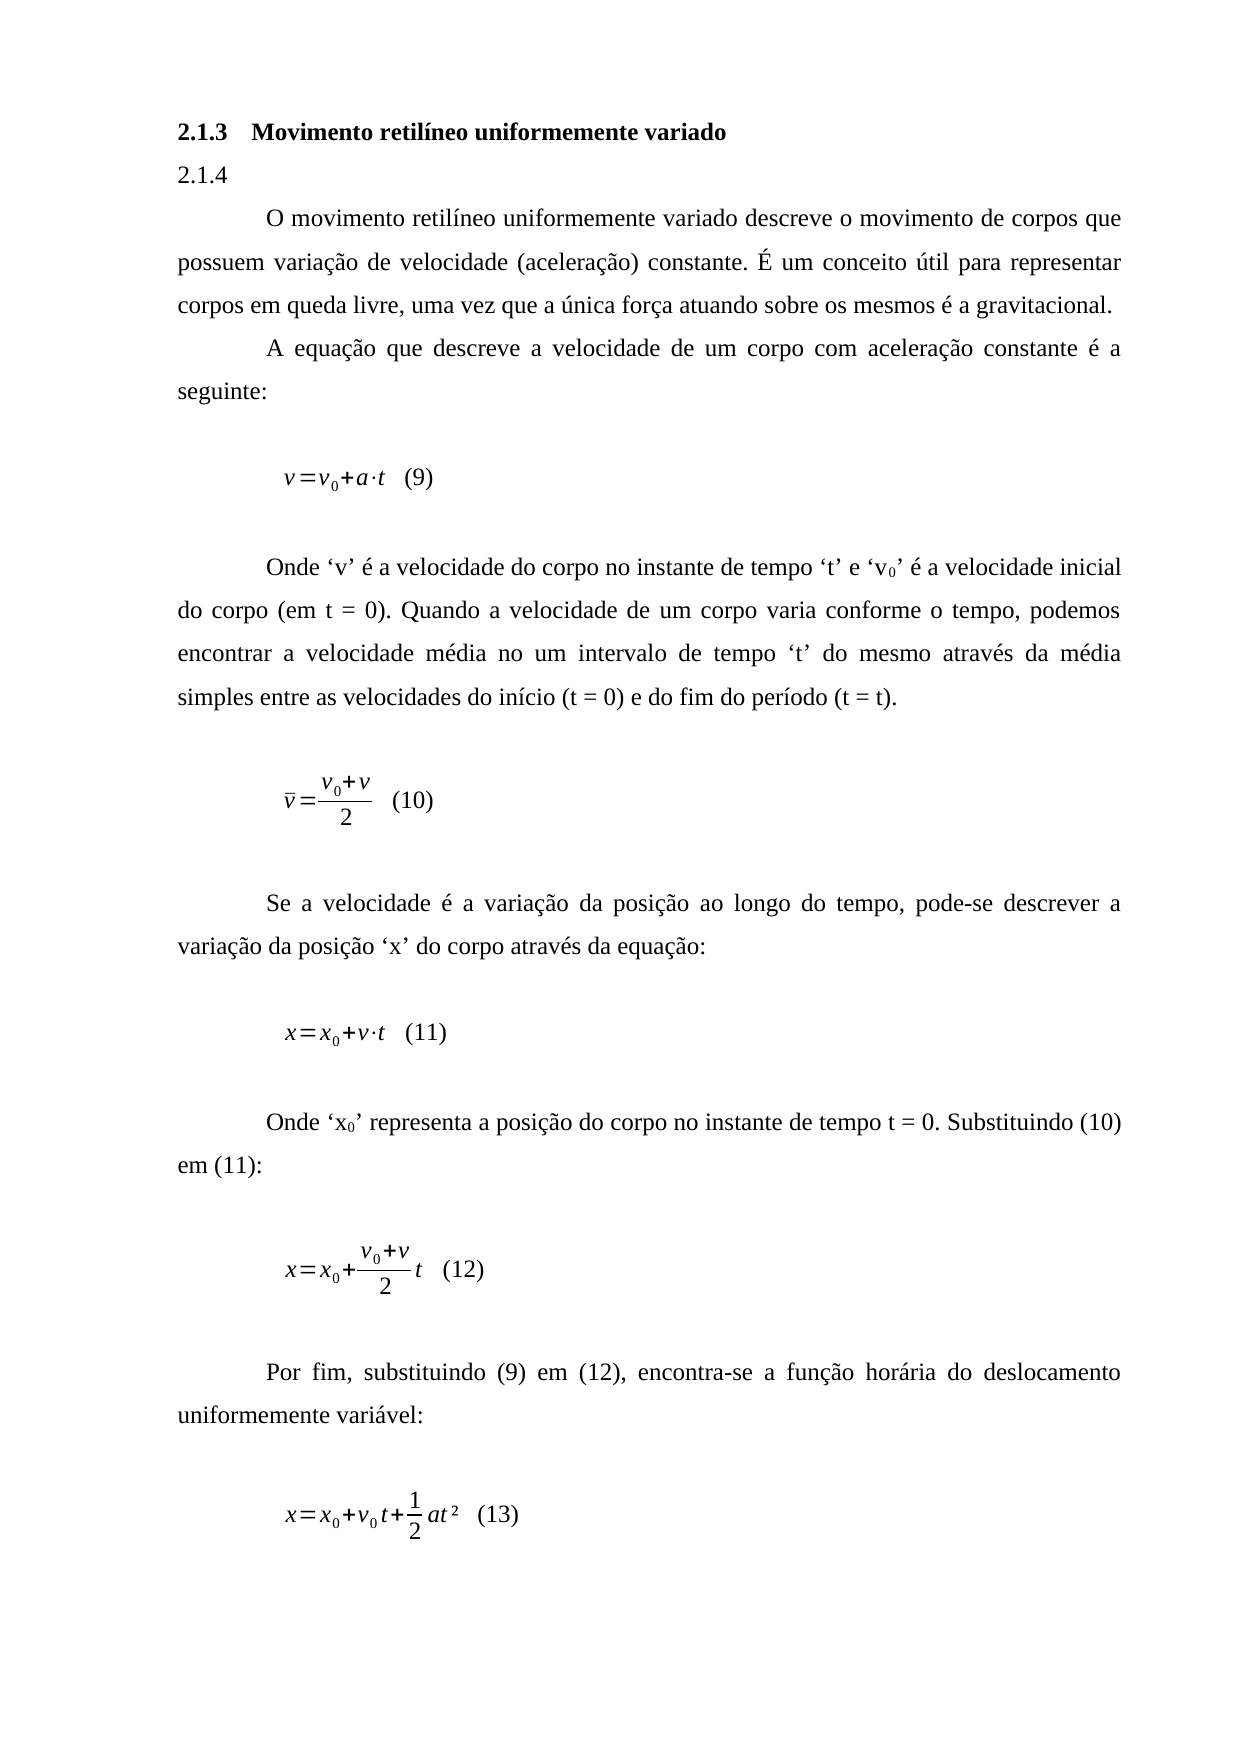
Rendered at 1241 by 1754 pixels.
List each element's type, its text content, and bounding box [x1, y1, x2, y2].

text Onde ‘x0’ representa a posição do corpo no instante de tempo t = 0. Substituindo (10) em (11): [0, 1107, 1240, 1179]
text (11) [0, 1017, 1240, 1050]
text (10) [0, 768, 1240, 831]
text Onde ‘v’ é a velocidade do corpo no instante de tempo ‘t’ e ‘v0’ é a velocidade inicial do corpo (em t = 0). Quando a velocidade de um corpo varia conforme o tempo, podemos encontrar a velocidade média no um intervalo de tempo ‘t’ do mesmo através da média simples entre as velocidades do início (t = 0) e do fim do período (t = t). [0, 552, 1240, 710]
text (13) [0, 1486, 1240, 1545]
subtitle Movimento retilíneo uniformemente variado [177, 117, 1122, 146]
text Se a velocidade é a variação da posição ao longo do tempo, pode-se descrever a variação da posição ‘x’ do corpo através da equação: [0, 888, 1240, 960]
text O movimento retilíneo uniformemente variado descreve o movimento de corpos que possuem variação de velocidade (aceleração) constante. É um conceito útil para representar corpos em queda livre, uma vez que a única força atuando sobre os mesmos é a gravitacional. [0, 203, 1240, 318]
text Por fim, substituindo (9) em (12), encontra-se a função horária do deslocamento uniformemente variável: [0, 1357, 1240, 1429]
text A equação que descreve a velocidade de um corpo com aceleração constante é a seguinte: [0, 333, 1240, 405]
text (12) [0, 1237, 1240, 1299]
text (9) [0, 462, 1240, 495]
